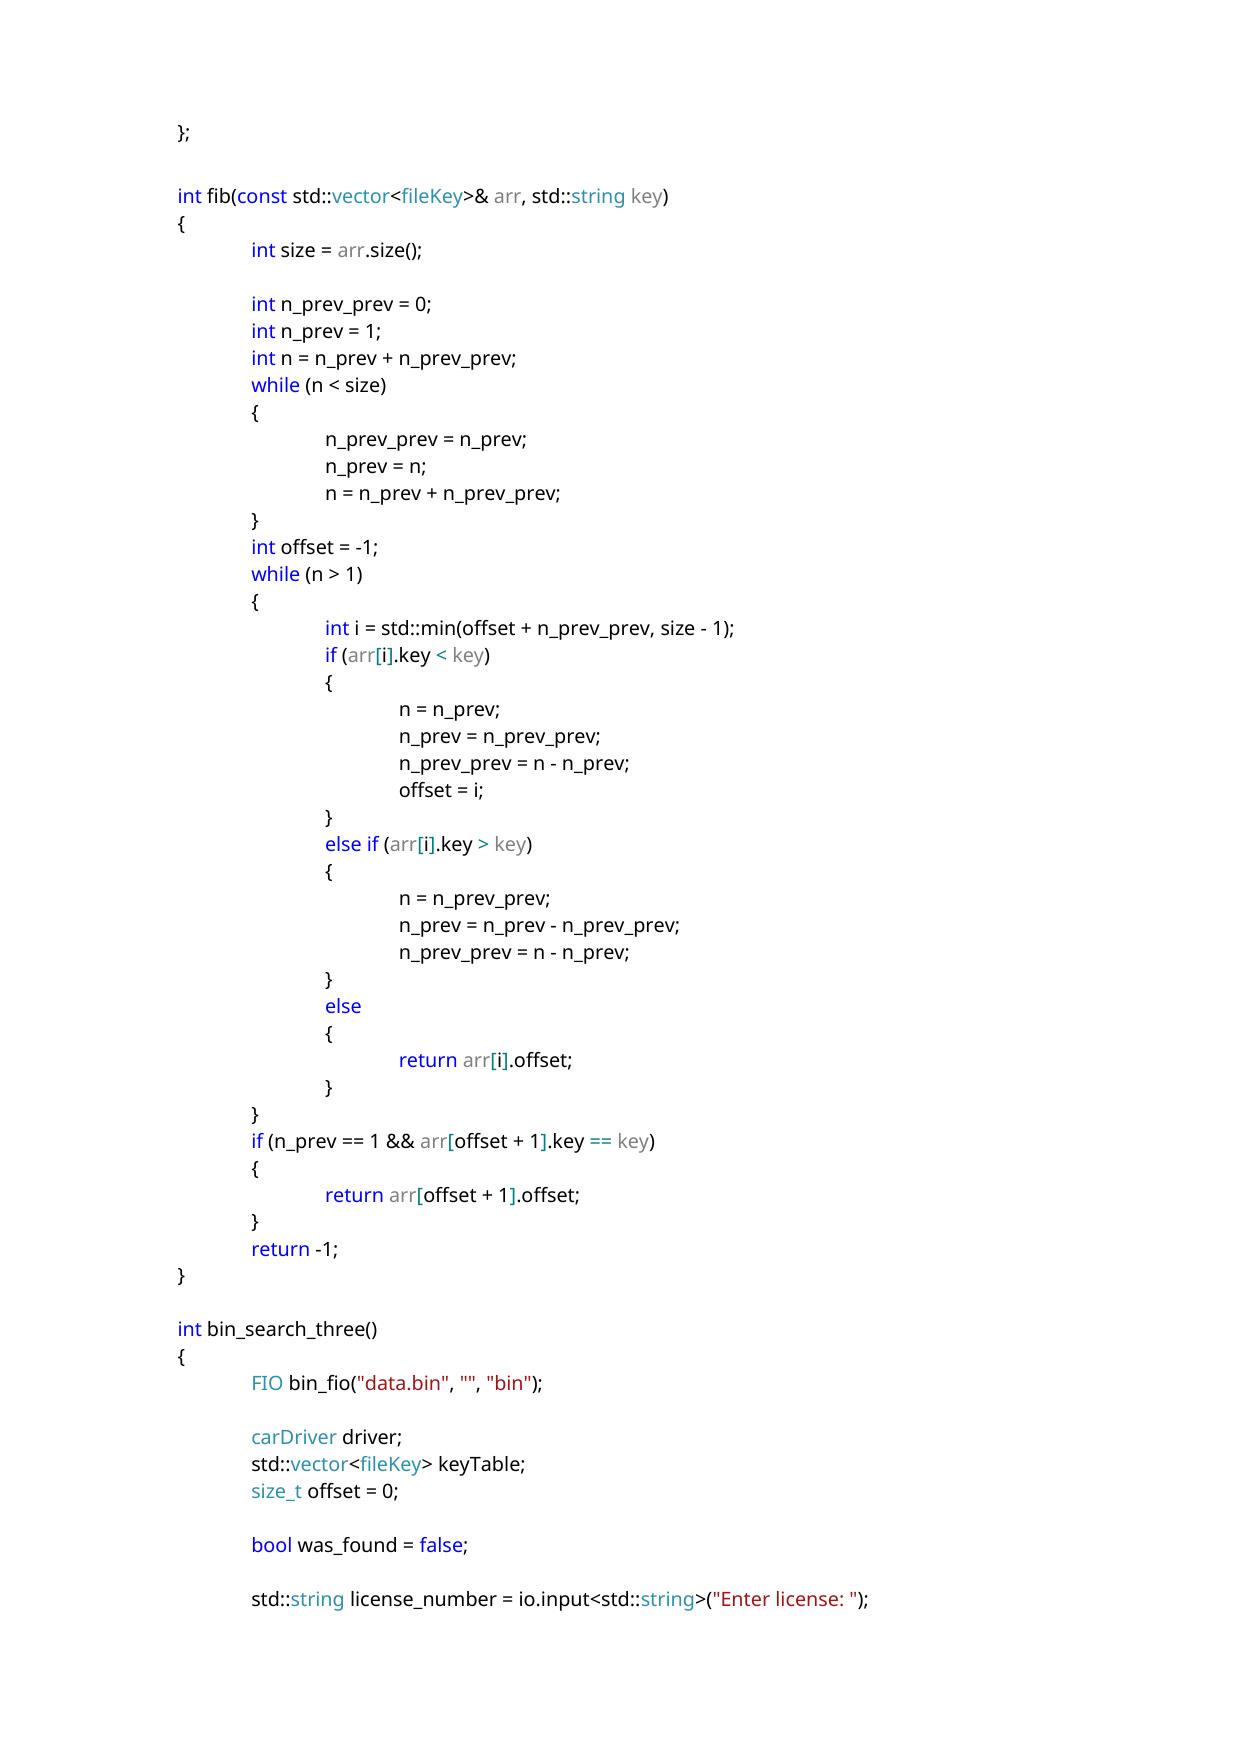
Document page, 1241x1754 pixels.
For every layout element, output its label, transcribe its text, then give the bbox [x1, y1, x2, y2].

text if (n_prev == 1 && arr[offset + 1].key == key) [177, 1127, 1152, 1154]
text std::vector<fileKey> keyTable; [177, 1451, 1152, 1478]
text } [177, 1100, 1152, 1127]
text n_prev = n_prev - n_prev_prev; [177, 911, 1152, 938]
text int bin_search_three() [177, 1316, 1152, 1343]
text int i = std::min(offset + n_prev_prev, size - 1); [177, 614, 1152, 641]
text int size = arr.size(); [177, 237, 1152, 263]
text n_prev_prev = n - n_prev; [177, 938, 1152, 965]
text n_prev_prev = n_prev; [177, 425, 1152, 452]
text { [177, 587, 1152, 614]
text { [177, 398, 1152, 425]
text { [177, 668, 1152, 695]
text { [177, 1343, 1152, 1370]
text n_prev = n_prev_prev; [177, 722, 1152, 749]
text { [177, 1019, 1152, 1046]
text { [177, 1154, 1152, 1181]
text int offset = -1; [177, 533, 1152, 560]
text return -1; [177, 1235, 1152, 1262]
text { [177, 857, 1152, 884]
text }; [177, 118, 1152, 145]
text while (n > 1) [177, 560, 1152, 587]
text FIO bin_fio("data.bin", "", "bin"); [177, 1370, 1152, 1397]
text { [177, 209, 1152, 237]
text } [177, 506, 1152, 533]
text n_prev_prev = n - n_prev; [177, 749, 1152, 776]
text n_prev = n; [177, 452, 1152, 479]
text return arr[offset + 1].offset; [177, 1181, 1152, 1208]
text bool was_found = false; [177, 1532, 1152, 1558]
text n = n_prev + n_prev_prev; [177, 479, 1152, 506]
text n = n_prev; [177, 695, 1152, 722]
text } [177, 803, 1152, 830]
text while (n < size) [177, 371, 1152, 398]
text } [177, 1073, 1152, 1100]
text n = n_prev_prev; [177, 884, 1152, 911]
text else if (arr[i].key > key) [177, 830, 1152, 857]
text std::string license_number = io.input<std::string>("Enter license: "); [177, 1586, 1152, 1612]
text } [177, 1262, 1152, 1289]
text int n_prev_prev = 0; [177, 291, 1152, 317]
text } [177, 965, 1152, 992]
text } [177, 1208, 1152, 1235]
text return arr[i].offset; [177, 1046, 1152, 1073]
text if (arr[i].key < key) [177, 641, 1152, 668]
text offset = i; [177, 776, 1152, 803]
text size_t offset = 0; [177, 1478, 1152, 1504]
text int n_prev = 1; [177, 317, 1152, 344]
text carDriver driver; [177, 1424, 1152, 1451]
text int n = n_prev + n_prev_prev; [177, 344, 1152, 371]
text else [177, 992, 1152, 1019]
text int fib(const std::vector<fileKey>& arr, std::string key) [177, 183, 1152, 209]
